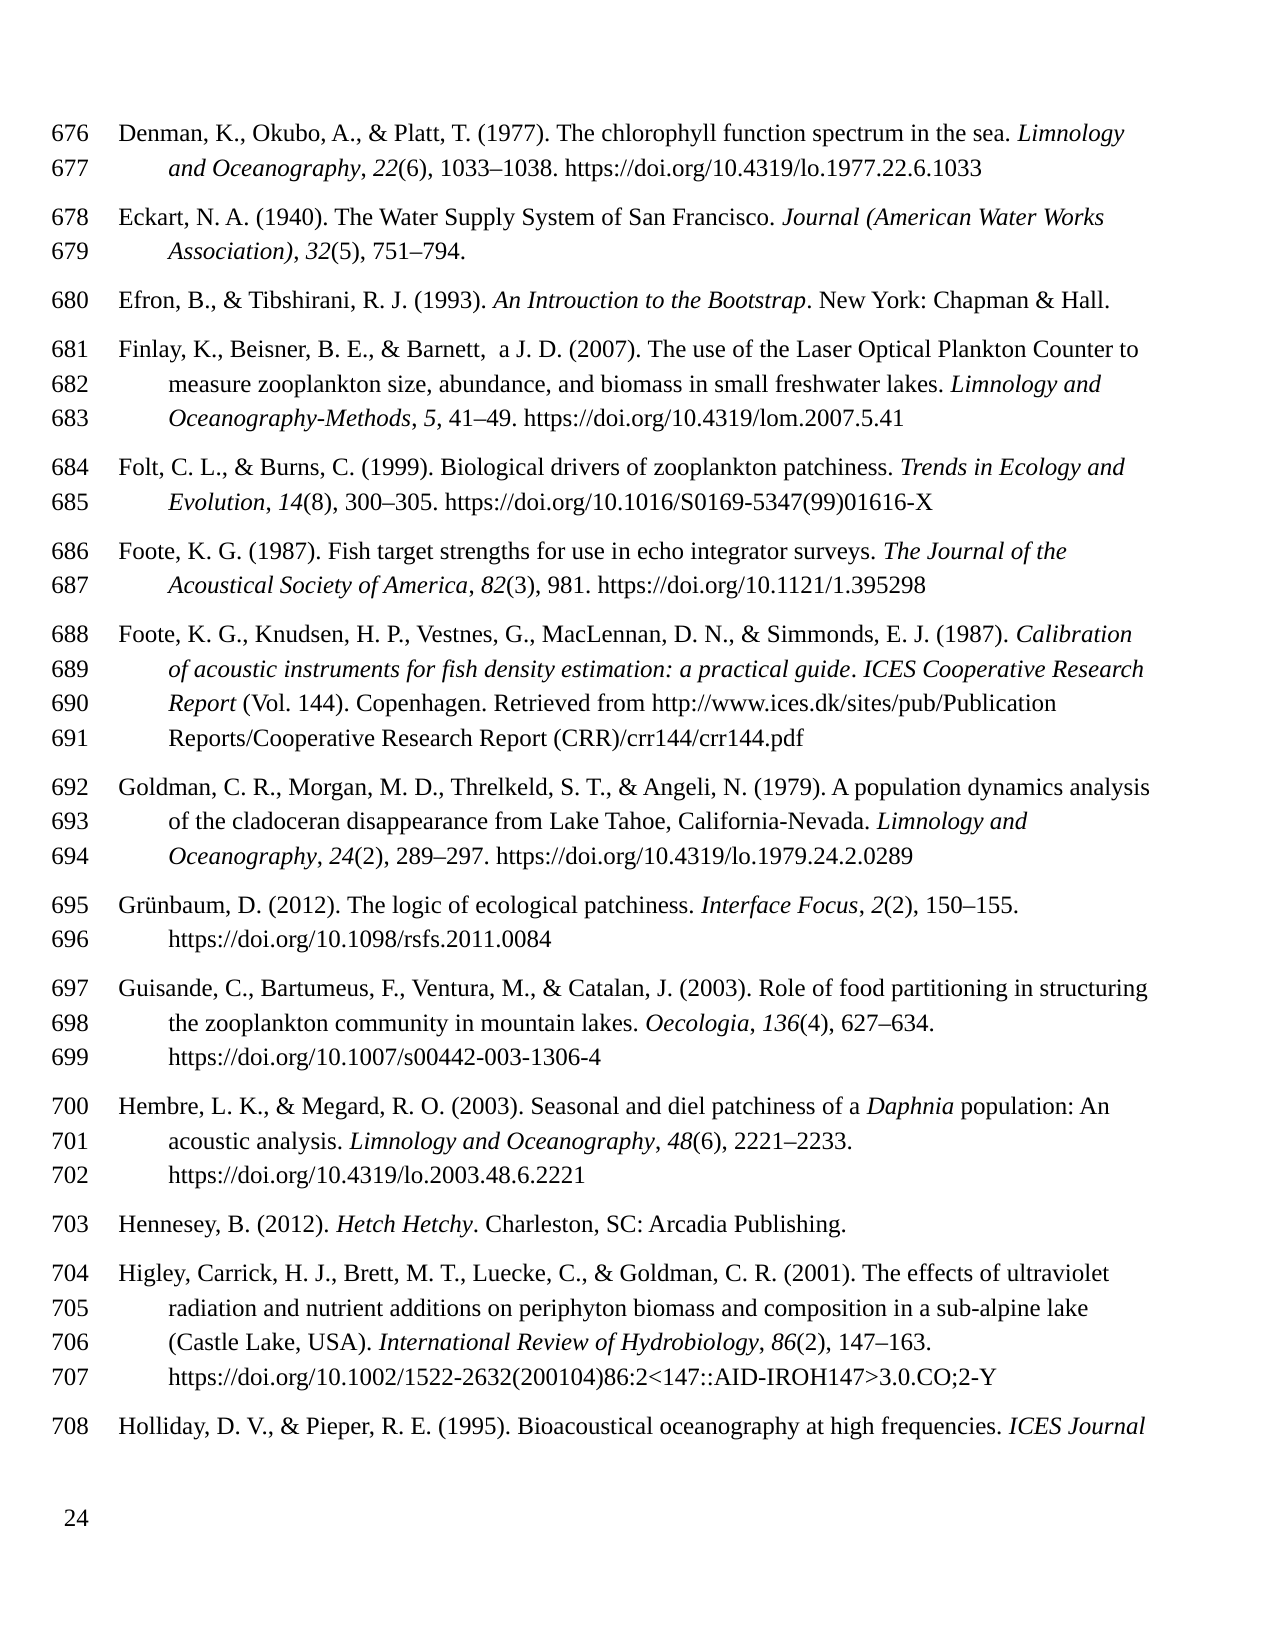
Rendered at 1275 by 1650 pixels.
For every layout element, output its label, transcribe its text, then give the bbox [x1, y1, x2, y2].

text Efron, B., & Tibshirani, R. J. (1993). An Introuction to the Bootstrap. New York: Chapman & Hall. [118, 285, 1157, 314]
text Folt, C. L., & Burns, C. (1999). Biological drivers of zooplankton patchiness. Trends in Ecology and Evolution, 14(8), 300–305. https://doi.org/10.1016/S0169-5347(99)01616-X [118, 452, 1157, 516]
text Eckart, N. A. (1940). The Water Supply System of San Francisco. Journal (American Water Works Association), 32(5), 751–794. [118, 202, 1157, 265]
text Foote, K. G. (1987). Fish target strengths for use in echo integrator surveys. The Journal of the Acoustical Society of America, 82(3), 981. https://doi.org/10.1121/1.395298 [118, 536, 1157, 599]
text Foote, K. G., Knudsen, H. P., Vestnes, G., MacLennan, D. N., & Simmonds, E. J. (1987). Calibration of acoustic instruments for fish density estimation: a practical guide. ICES Cooperative Research Report (Vol. 144). Copenhagen. Retrieved from http://www.ices.dk/sites/pub/Publication Reports/Cooperative Research Report (CRR)/crr144/crr144.pdf [118, 619, 1157, 752]
text Hembre, L. K., & Megard, R. O. (2003). Seasonal and diel patchiness of a Daphnia population: An acoustic analysis. Limnology and Oceanography, 48(6), 2221–2233. https://doi.org/10.4319/lo.2003.48.6.2221 [118, 1091, 1157, 1189]
text Guisande, C., Bartumeus, F., Ventura, M., & Catalan, J. (2003). Role of food partitioning in structuring the zooplankton community in mountain lakes. Oecologia, 136(4), 627–634. https://doi.org/10.1007/s00442-003-1306-4 [118, 973, 1157, 1071]
text Denman, K., Okubo, A., & Platt, T. (1977). The chlorophyll function spectrum in the sea. Limnology and Oceanography, 22(6), 1033–1038. https://doi.org/10.4319/lo.1977.22.6.1033 [118, 118, 1157, 181]
text Finlay, K., Beisner, B. E., & Barnett, a J. D. (2007). The use of the Laser Optical Plankton Counter to measure zooplankton size, abundance, and biomass in small freshwater lakes. Limnology and Oceanography-Methods, 5, 41–49. https://doi.org/10.4319/lom.2007.5.41 [118, 334, 1157, 432]
text Holliday, D. V., & Pieper, R. E. (1995). Bioacoustical oceanography at high frequencies. ICES Journal [118, 1411, 1157, 1440]
text Goldman, C. R., Morgan, M. D., Threlkeld, S. T., & Angeli, N. (1979). A population dynamics analysis of the cladoceran disappearance from Lake Tahoe, California-Nevada. Limnology and Oceanography, 24(2), 289–297. https://doi.org/10.4319/lo.1979.24.2.0289 [118, 772, 1157, 869]
text Higley, Carrick, H. J., Brett, M. T., Luecke, C., & Goldman, C. R. (2001). The effects of ultraviolet radiation and nutrient additions on periphyton biomass and composition in a sub-alpine lake (Castle Lake, USA). International Review of Hydrobiology, 86(2), 147–163. https://doi.org/10.1002/1522-2632(200104)86:2<147::AID-IROH147>3.0.CO;2-Y [118, 1258, 1157, 1391]
text Grünbaum, D. (2012). The logic of ecological patchiness. Interface Focus, 2(2), 150–155. https://doi.org/10.1098/rsfs.2011.0084 [118, 890, 1157, 953]
text Hennesey, B. (2012). Hetch Hetchy. Charleston, SC: Arcadia Publishing. [118, 1209, 1157, 1238]
